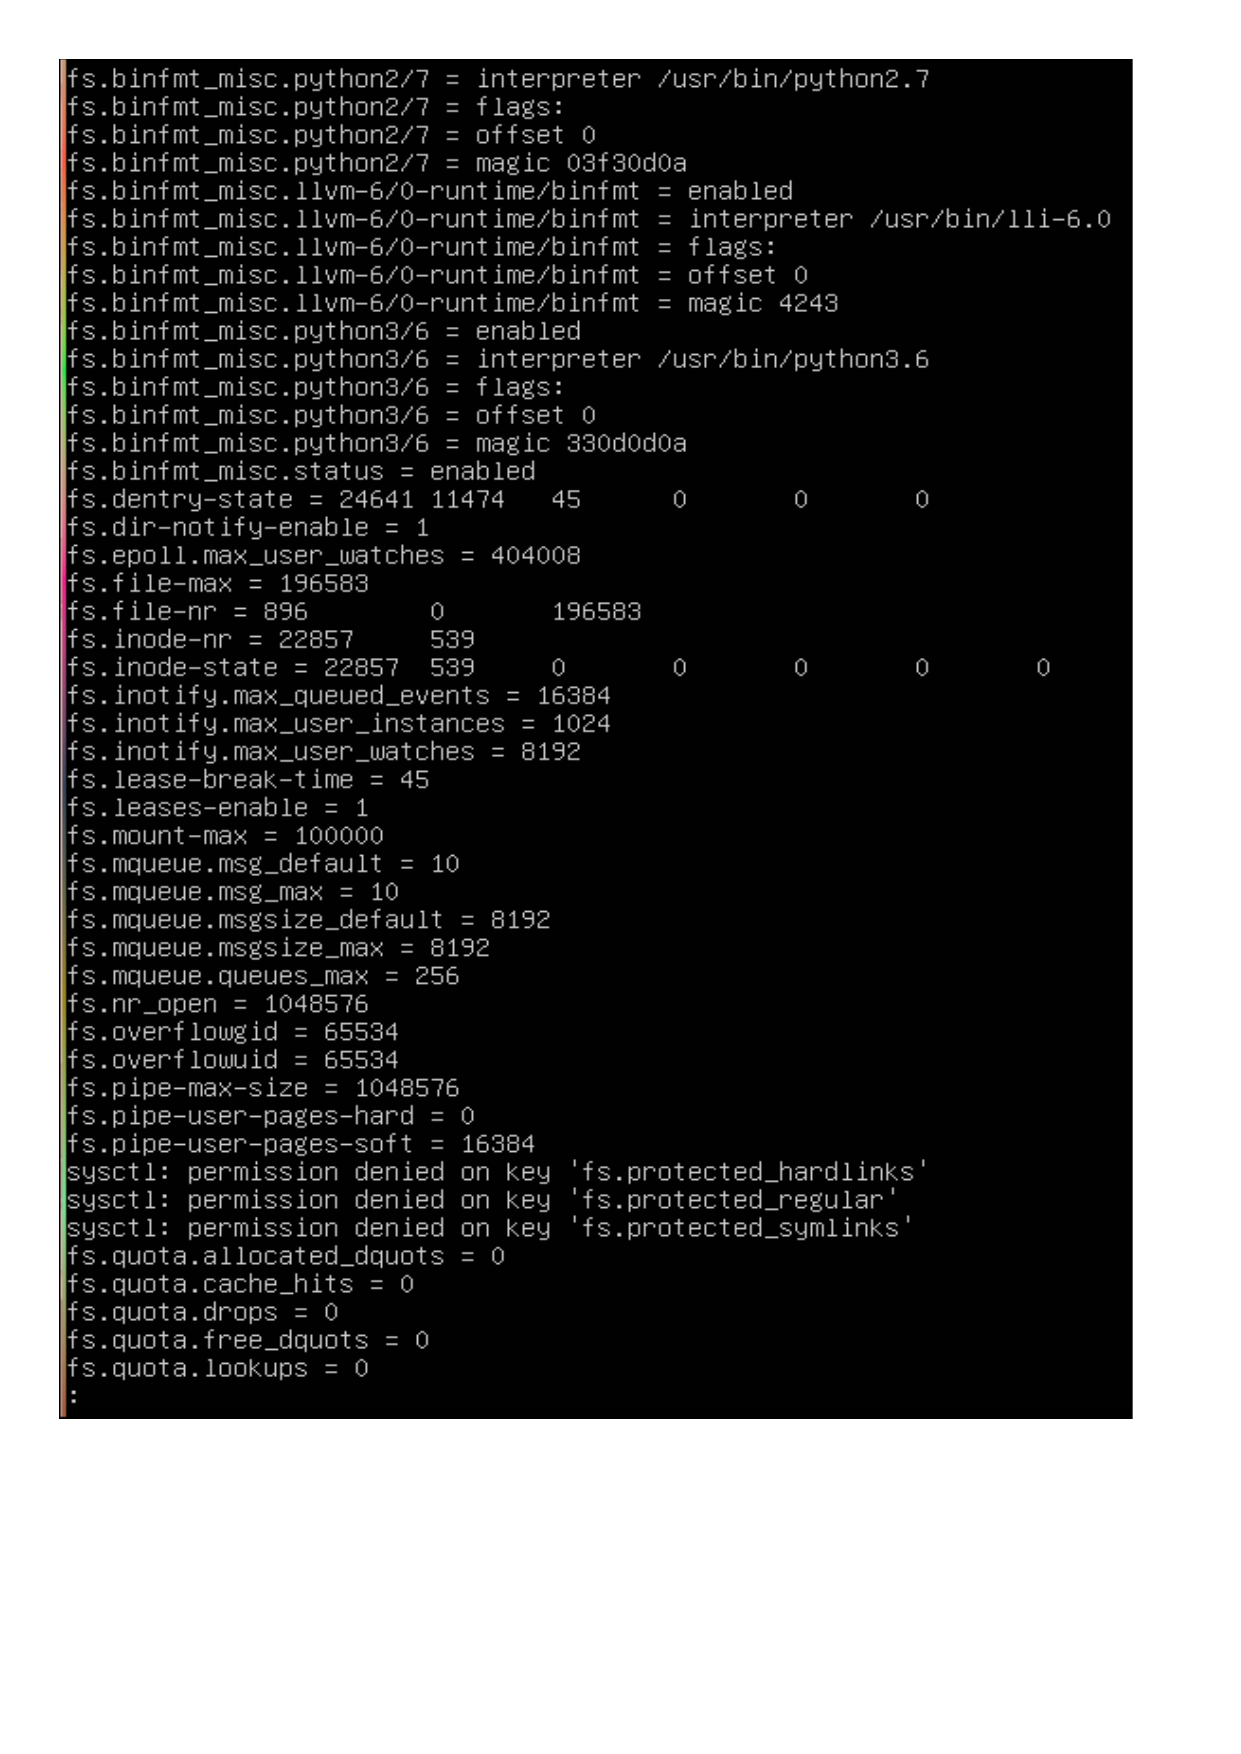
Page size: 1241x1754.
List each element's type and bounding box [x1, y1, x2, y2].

picture [59, 59, 1133, 1419]
